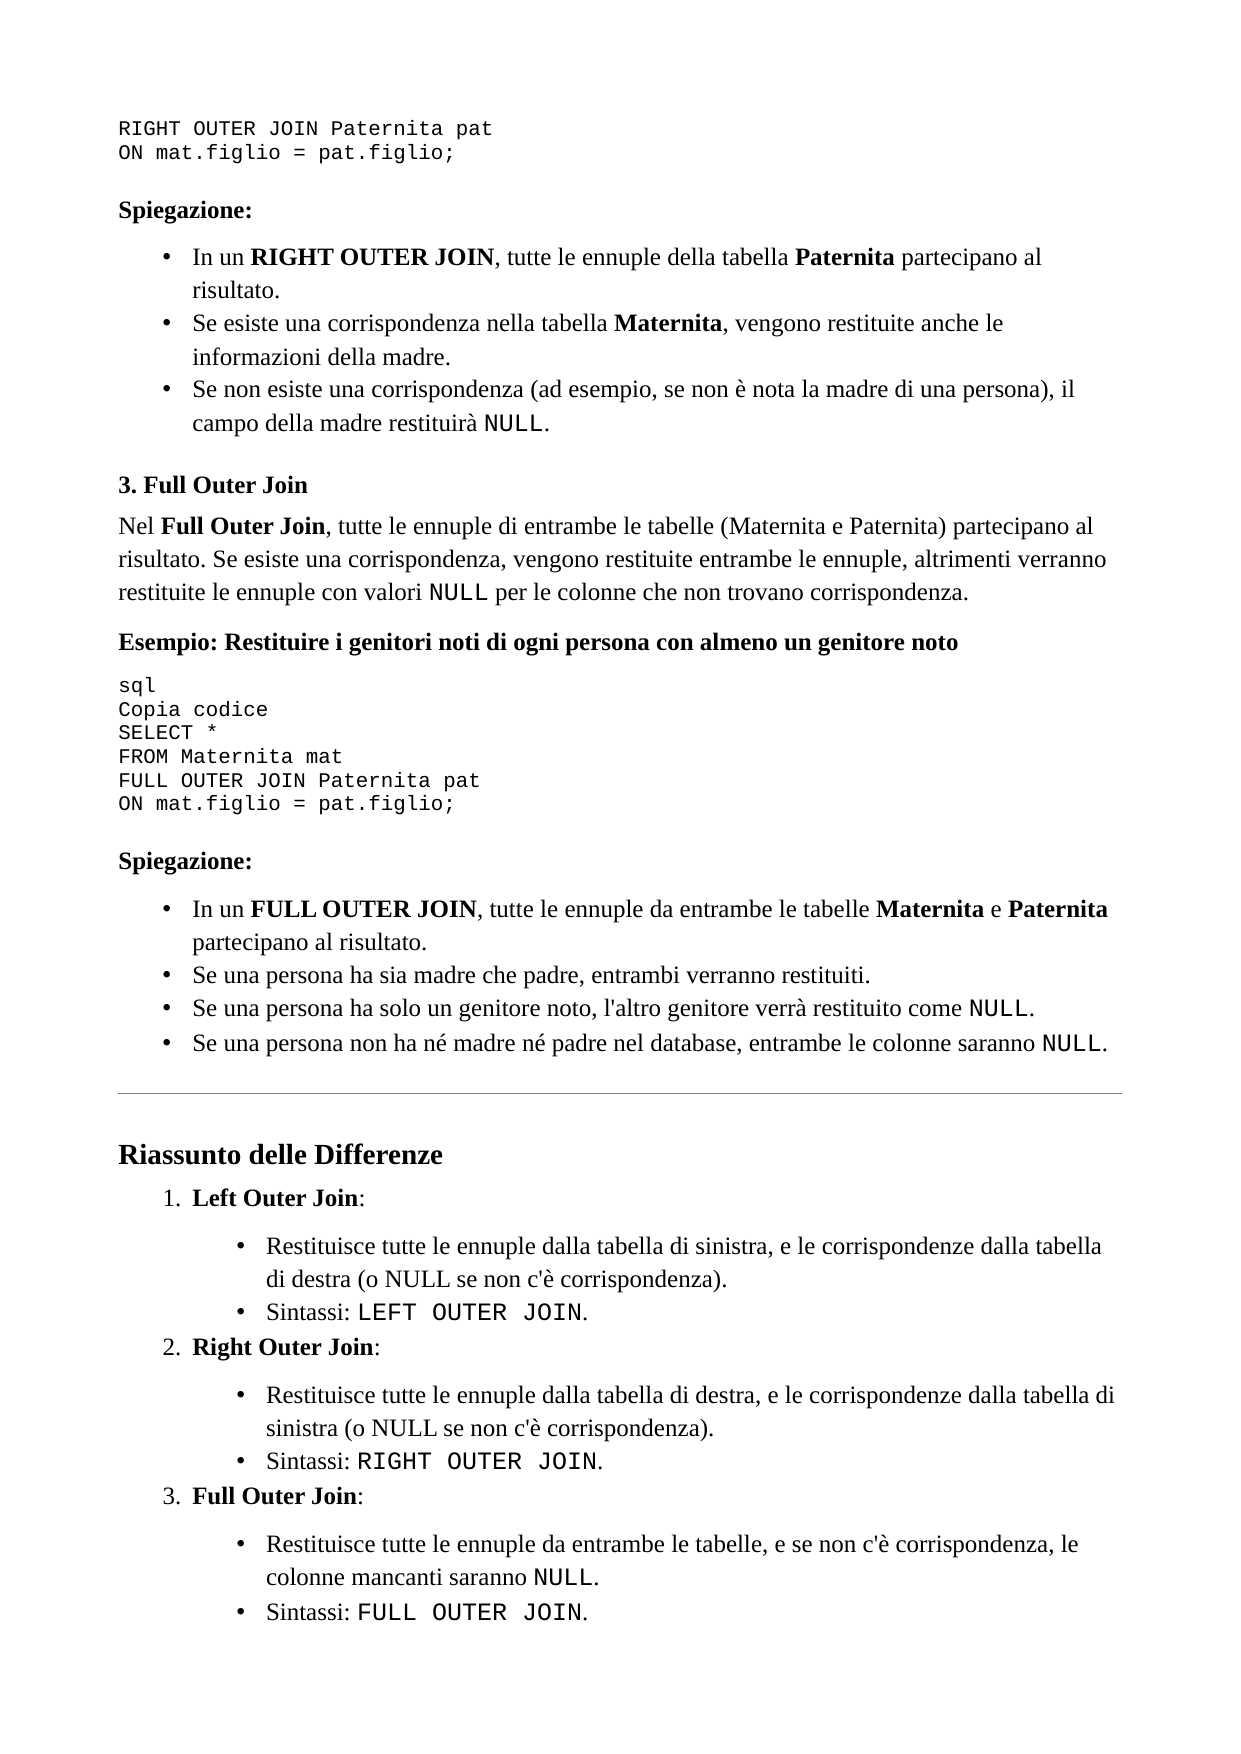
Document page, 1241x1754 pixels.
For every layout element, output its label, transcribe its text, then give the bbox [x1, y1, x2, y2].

list Sintassi: RIGHT OUTER JOIN. [236, 1446, 1122, 1477]
list Se esiste una corrispondenza nella tabella Maternita, vengono restituite anche le informazioni della madre. [162, 308, 1122, 370]
text Nel Full Outer Join, tutte le ennuple di entrambe le tabelle (Maternita e Paternita) partecipano al risultato. Se esiste una corrispondenza, vengono restituite entrambe le ennuple, altrimenti verranno restituite le ennuple con valori NULL per le colonne che non trovano corrispondenza. [118, 511, 1122, 608]
text ON mat.figlio = pat.figlio; [118, 793, 1122, 817]
text Esempio: Restituire i genitori noti di ogni persona con almeno un genitore noto [118, 627, 1122, 656]
list Left Outer Join: [162, 1183, 1122, 1212]
list Sintassi: FULL OUTER JOIN. [236, 1597, 1122, 1628]
text RIGHT OUTER JOIN Paternita pat [118, 118, 1122, 142]
text Copia codice [118, 699, 1122, 722]
text Spiegazione: [118, 195, 1122, 224]
text Spiegazione: [118, 846, 1122, 875]
subtitle Riassunto delle Differenze [118, 1137, 1122, 1171]
text ON mat.figlio = pat.figlio; [118, 142, 1122, 165]
list In un FULL OUTER JOIN, tutte le ennuple da entrambe le tabelle Maternita e Paternita partecipano al risultato. [162, 894, 1122, 956]
list Restituisce tutte le ennuple dalla tabella di destra, e le corrispondenze dalla tabella di sinistra (o NULL se non c'è corrispondenza). [236, 1380, 1122, 1442]
list In un RIGHT OUTER JOIN, tutte le ennuple della tabella Paternita partecipano al risultato. [162, 242, 1122, 304]
list Restituisce tutte le ennuple dalla tabella di sinistra, e le corrispondenze dalla tabella di destra (o NULL se non c'è corrispondenza). [236, 1231, 1122, 1293]
list Restituisce tutte le ennuple da entrambe le tabelle, e se non c'è corrispondenza, le colonne mancanti saranno NULL. [236, 1529, 1122, 1593]
list Se una persona non ha né madre né padre nel database, entrambe le colonne saranno NULL. [162, 1028, 1122, 1059]
list Se una persona ha solo un genitore noto, l'altro genitore verrà restituito come NULL. [162, 993, 1122, 1024]
text FROM Maternita mat [118, 746, 1122, 769]
list Full Outer Join: [162, 1481, 1122, 1510]
text sql [118, 675, 1122, 699]
list Right Outer Join: [162, 1332, 1122, 1361]
text FULL OUTER JOIN Paternita pat [118, 769, 1122, 793]
list Se non esiste una corrispondenza (ad esempio, se non è nota la madre di una persona), il campo della madre restituirà NULL. [162, 374, 1122, 438]
list Se una persona ha sia madre che padre, entrambi verranno restituiti. [162, 960, 1122, 989]
list Sintassi: LEFT OUTER JOIN. [236, 1297, 1122, 1328]
subtitle 3. Full Outer Join [118, 470, 1122, 499]
text SELECT * [118, 722, 1122, 746]
